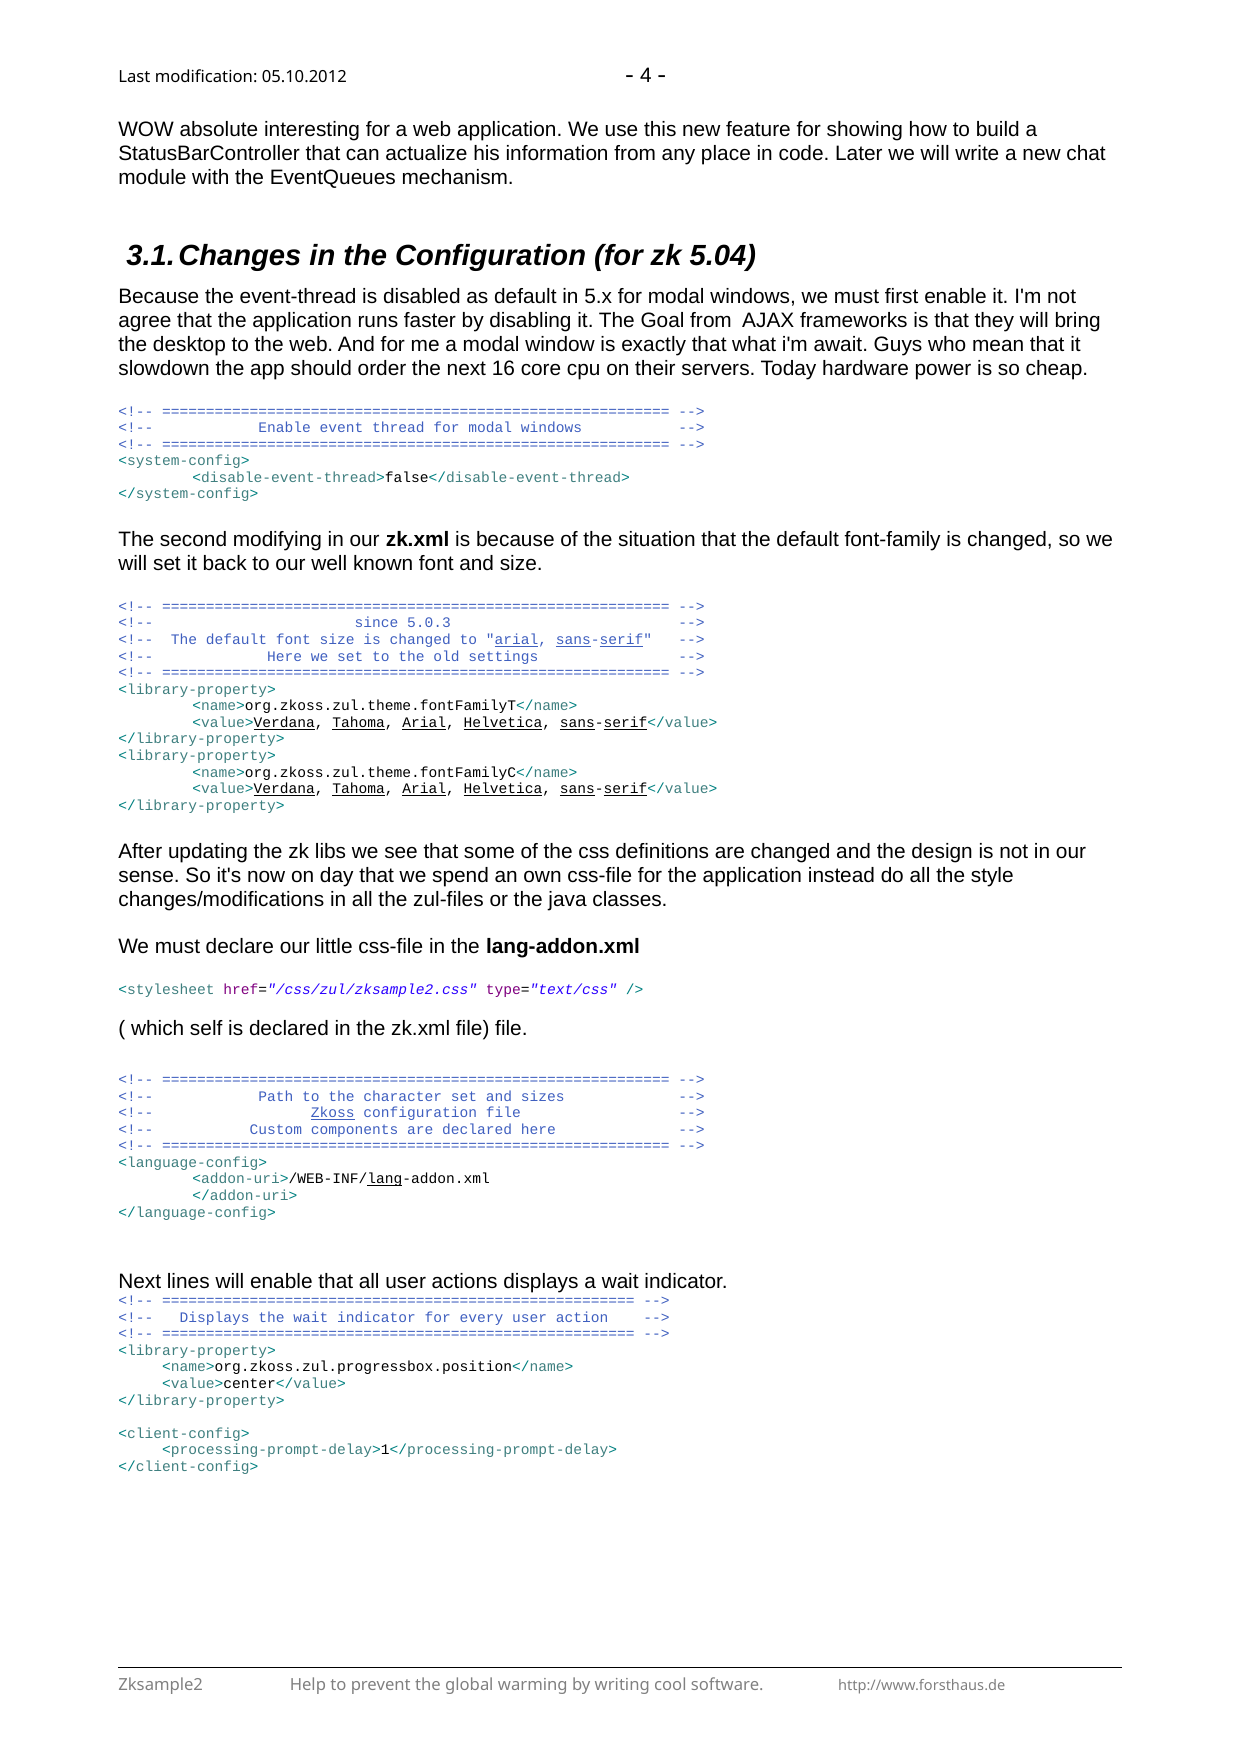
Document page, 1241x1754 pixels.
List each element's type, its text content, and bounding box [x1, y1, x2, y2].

text <language-config> [118, 1155, 1122, 1172]
text <value>Verdana, Tahoma, Arial, Helvetica, sans-serif</value> [118, 781, 1122, 798]
text <!-- Zkoss configuration file --> [118, 1106, 1122, 1122]
text <!-- ========================================================== --> [118, 599, 1122, 616]
text <!-- ====================================================== --> [118, 1293, 1122, 1310]
subtitle Changes in the Configuration (for zk 5.04) [118, 238, 1122, 272]
text <!-- ========================================================== --> [118, 437, 1122, 454]
text </system-config> [118, 487, 1122, 503]
text <processing-prompt-delay>1</processing-prompt-delay> [118, 1442, 1122, 1459]
text <name>org.zkoss.zul.theme.fontFamilyT</name> [118, 698, 1122, 715]
text Next lines will enable that all user actions displays a wait indicator. [118, 1269, 1122, 1293]
text ( which self is declared in the zk.xml file) file. [118, 1015, 1122, 1039]
text <library-property> [118, 1343, 1122, 1359]
text After updating the zk libs we see that some of the css definitions are changed and the design is not in our sense. So it's now on day that we spend an own css-file for the application instead do all the style changes/modifications in all the zul-files or the java classes. [118, 838, 1122, 910]
text We must declare our little css-file in the lang-addon.xml [118, 934, 1122, 958]
text <system-config> [118, 454, 1122, 470]
text <!-- Enable event thread for modal windows --> [118, 421, 1122, 437]
text </language-config> [118, 1205, 1122, 1221]
text WOW absolute interesting for a web application. We use this new feature for showing how to build a StatusBarController that can actualize his information from any place in code. Later we will write a new chat module with the EventQueues mechanism. [118, 117, 1122, 189]
text </library-property> [118, 798, 1122, 814]
text <!-- Path to the character set and sizes --> [118, 1089, 1122, 1106]
text <!-- since 5.0.3 --> [118, 616, 1122, 632]
text <library-property> [118, 748, 1122, 765]
text <client-config> [118, 1426, 1122, 1442]
text <addon-uri>/WEB-INF/lang-addon.xml [118, 1172, 1122, 1188]
text <!-- The default font size is changed to "arial, sans-serif" --> [118, 632, 1122, 649]
text <value>center</value> [118, 1376, 1122, 1393]
text <!-- ====================================================== --> [118, 1326, 1122, 1343]
text The second modifying in our zk.xml is because of the situation that the default font-family is changed, so we will set it back to our well known font and size. [118, 527, 1122, 575]
text <!-- ========================================================== --> [118, 1139, 1122, 1155]
text </library-property> [118, 1393, 1122, 1409]
text <!-- ========================================================== --> [118, 665, 1122, 682]
text <library-property> [118, 682, 1122, 698]
text <name>org.zkoss.zul.progressbox.position</name> [118, 1359, 1122, 1376]
text </addon-uri> [118, 1188, 1122, 1205]
text <!-- Here we set to the old settings --> [118, 649, 1122, 665]
text <stylesheet href="/css/zul/zksample2.css" type="text/css" /> [118, 982, 1122, 999]
text <!-- ========================================================== --> [118, 404, 1122, 421]
text <value>Verdana, Tahoma, Arial, Helvetica, sans-serif</value> [118, 715, 1122, 732]
text Because the event-thread is disabled as default in 5.x for modal windows, we must first enable it. I'm not agree that the application runs faster by disabling it. The Goal from AJAX frameworks is that they will bring the desktop to the web. And for me a modal window is exactly that what i'm await. Guys who mean that it slowdown the app should order the next 16 core cpu on their servers. Today hardware power is so cheap. [118, 284, 1122, 380]
text <disable-event-thread>false</disable-event-thread> [118, 470, 1122, 487]
text </library-property> [118, 732, 1122, 748]
text <!-- Custom components are declared here --> [118, 1122, 1122, 1139]
text <name>org.zkoss.zul.theme.fontFamilyC</name> [118, 765, 1122, 781]
text <!-- ========================================================== --> [118, 1072, 1122, 1089]
text <!-- Displays the wait indicator for every user action --> [118, 1310, 1122, 1326]
text </client-config> [118, 1459, 1122, 1476]
